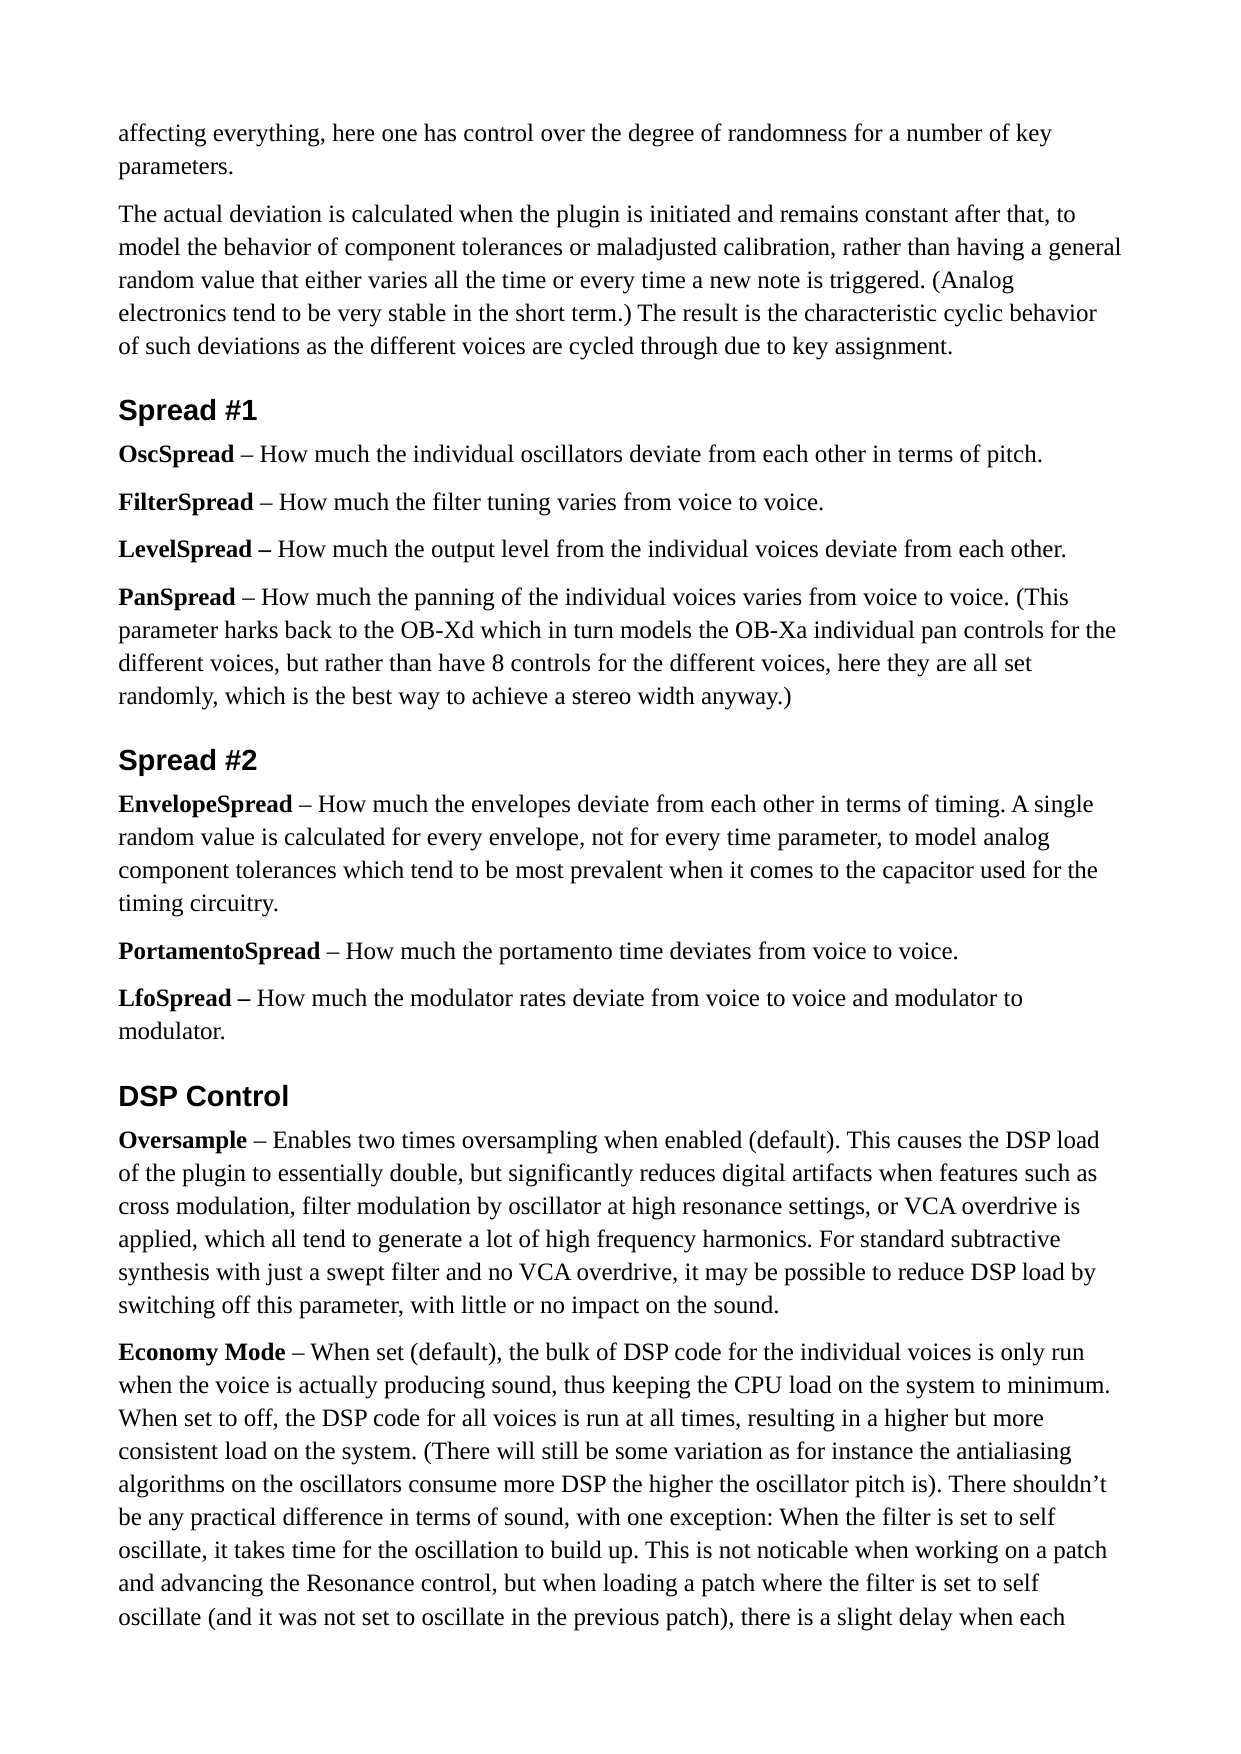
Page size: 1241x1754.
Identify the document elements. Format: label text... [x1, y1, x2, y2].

text PortamentoSpread – How much the portamento time deviates from voice to voice. [118, 936, 1122, 964]
subtitle DSP Control [118, 1079, 1122, 1112]
text Economy Mode – When set (default), the bulk of DSP code for the individual voices is only run when the voice is actually producing sound, thus keeping the CPU load on the system to minimum. When set to off, the DSP code for all voices is run at all times, resulting in a higher but more consistent load on the system. (There will still be some variation as for instance the antialiasing algorithms on the oscillators consume more DSP the higher the oscillator pitch is). There shouldn’t be any practical difference in terms of sound, with one exception: When the filter is set to self oscillate, it takes time for the oscillation to build up. This is not noticable when working on a patch and advancing the Resonance control, but when loading a patch where the filter is set to self oscillate (and it was not set to oscillate in the previous patch), there is a slight delay when each [118, 1337, 1122, 1630]
text affecting everything, here one has control over the degree of randomness for a number of key parameters. [118, 118, 1122, 180]
text Oversample – Enables two times oversampling when enabled (default). This causes the DSP load of the plugin to essentially double, but significantly reduces digital artifacts when features such as cross modulation, filter modulation by oscillator at high resonance settings, or VCA overdrive is applied, which all tend to generate a lot of high frequency harmonics. For standard subtractive synthesis with just a swept filter and no VCA overdrive, it may be possible to reduce DSP load by switching off this parameter, with little or no impact on the sound. [118, 1125, 1122, 1318]
text LevelSpread – How much the output level from the individual voices deviate from each other. [118, 534, 1122, 563]
subtitle Spread #1 [118, 393, 1122, 427]
text The actual deviation is calculated when the plugin is initiated and remains constant after that, to model the behavior of component tolerances or maladjusted calibration, rather than having a general random value that either varies all the time or every time a new note is triggered. (Analog electronics tend to be very stable in the short term.) The result is the characteristic cyclic behavior of such deviations as the different voices are cycled through due to key assignment. [118, 199, 1122, 359]
text FilterSpread – How much the filter tuning varies from voice to voice. [118, 487, 1122, 515]
subtitle Spread #2 [118, 743, 1122, 777]
text PanSpread – How much the panning of the individual voices varies from voice to voice. (This parameter harks back to the OB-Xd which in turn models the OB-Xa individual pan controls for the different voices, but rather than have 8 controls for the different voices, here they are all set randomly, which is the best way to achieve a stereo width anyway.) [118, 582, 1122, 710]
text LfoSpread – How much the modulator rates deviate from voice to voice and modulator to modulator. [118, 983, 1122, 1045]
text EnvelopeSpread – How much the envelopes deviate from each other in terms of timing. A single random value is calculated for every envelope, not for every time parameter, to model analog component tolerances which tend to be most prevalent when it comes to the capacitor used for the timing circuitry. [118, 789, 1122, 917]
text OscSpread – How much the individual oscillators deviate from each other in terms of pitch. [118, 439, 1122, 468]
